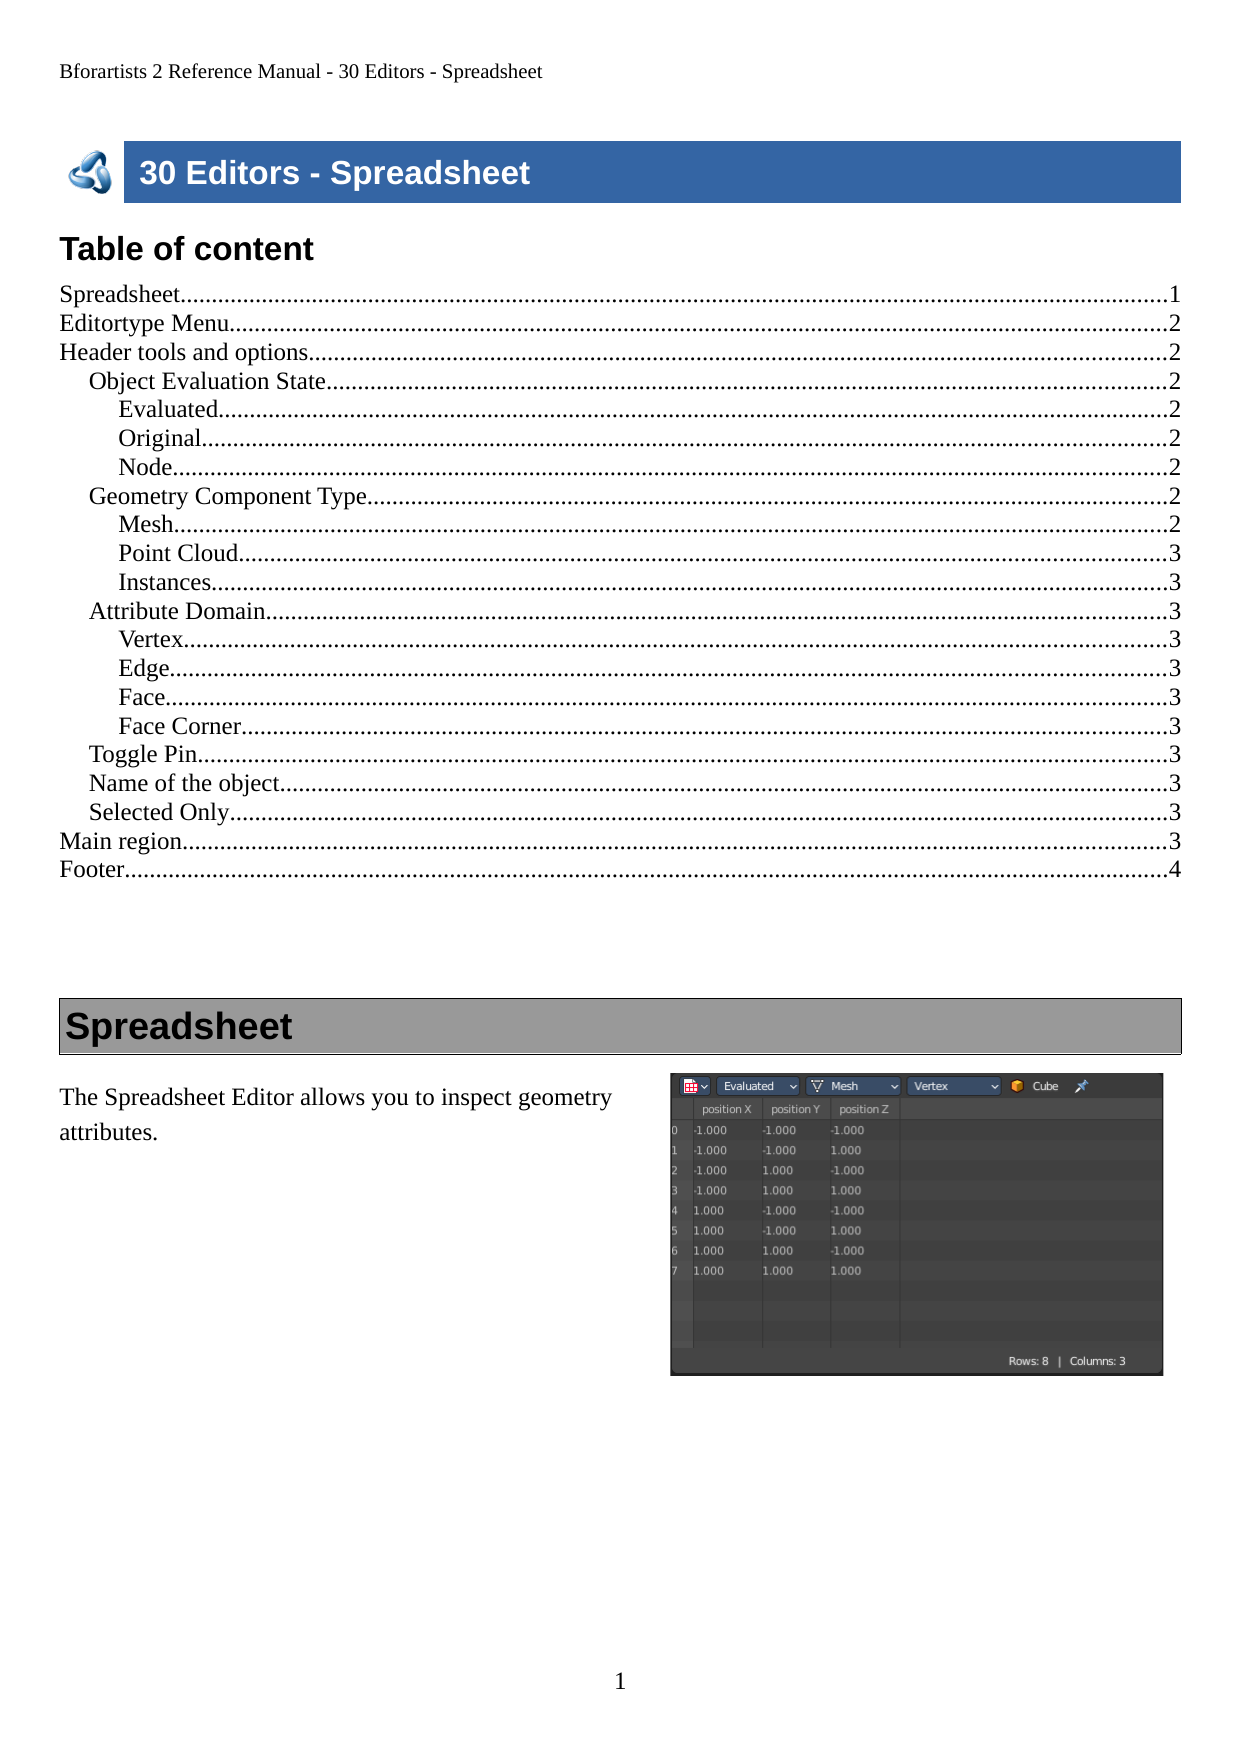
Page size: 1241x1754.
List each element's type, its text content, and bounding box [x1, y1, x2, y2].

text Face 3 [118, 682, 1181, 711]
text Main region 3 [59, 826, 1181, 854]
text Mesh 2 [118, 509, 1181, 538]
text Attribute Domain 3 [88, 596, 1181, 624]
text Node 2 [118, 452, 1181, 481]
text Evaluated 2 [118, 394, 1181, 423]
text Selected Only 3 [88, 797, 1181, 826]
text Name of the object 3 [88, 768, 1181, 797]
text Edge 3 [118, 653, 1181, 682]
text Footer 4 [59, 854, 1181, 883]
text Spreadsheet 1 [59, 279, 1181, 308]
text Point Cloud 3 [118, 538, 1181, 567]
table_header Spreadsheet [60, 999, 1181, 1053]
text Geometry Component Type 2 [88, 481, 1181, 509]
text Instances 3 [118, 567, 1181, 596]
subtitle Table of content [59, 228, 1181, 267]
text Vertex 3 [118, 624, 1181, 653]
text Toggle Pin 3 [88, 739, 1181, 768]
table_header 30 Editors - Spreadsheet [124, 141, 1181, 203]
text Face Corner 3 [118, 711, 1181, 739]
text Original 2 [118, 423, 1181, 452]
text Header tools and options 2 [59, 337, 1181, 366]
text Object Evaluation State 2 [88, 366, 1181, 394]
picture [670, 1073, 1164, 1376]
table_header [59, 141, 124, 203]
text The Spreadsheet Editor allows you to inspect geometry attributes. [59, 1082, 670, 1146]
text Editortype Menu 2 [59, 308, 1181, 337]
picture [65, 147, 114, 197]
